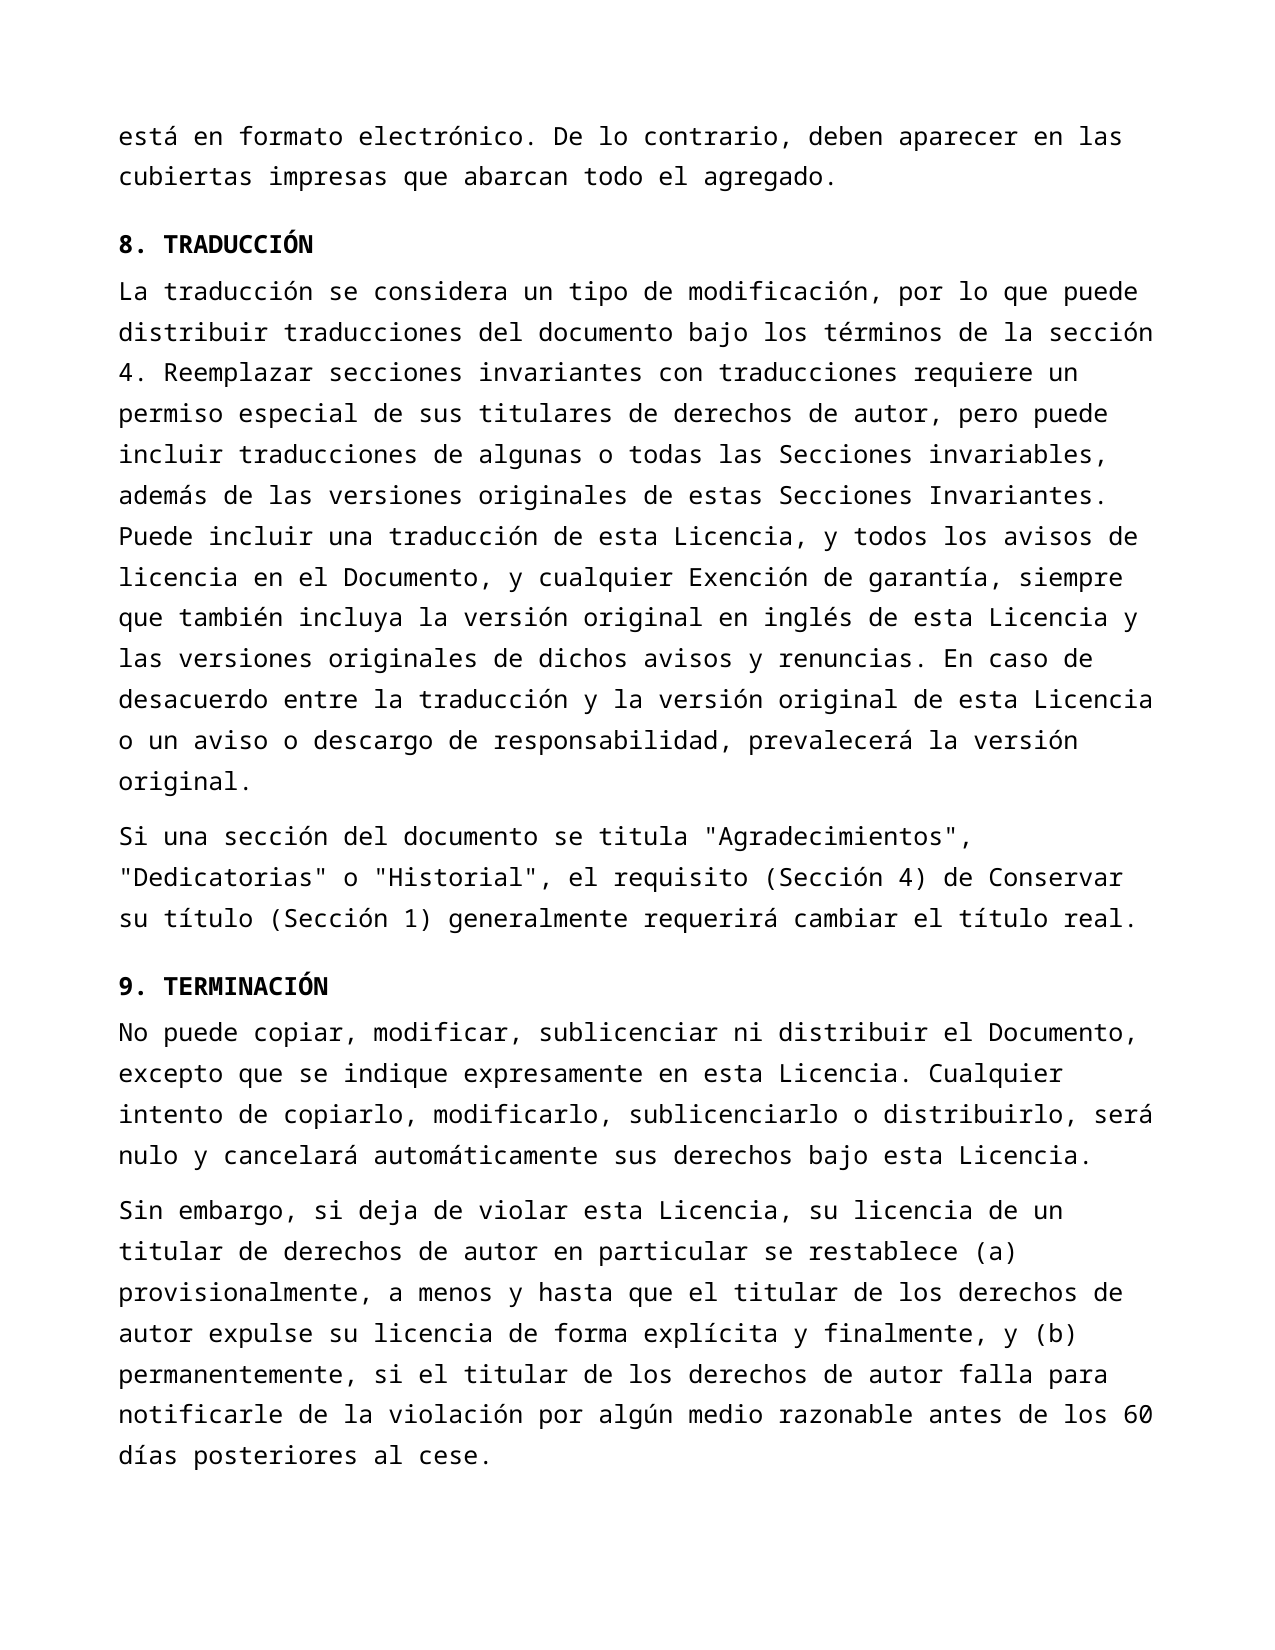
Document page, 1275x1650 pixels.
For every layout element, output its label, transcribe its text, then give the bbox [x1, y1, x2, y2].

subtitle 9. TERMINACIÓN [118, 968, 1157, 1002]
text Si una sección del documento se titula "Agradecimientos", "Dedicatorias" o "Historial", el requisito (Sección 4) de Conservar su título (Sección 1) generalmente requerirá cambiar el título real. [118, 819, 1157, 934]
text No puede copiar, modificar, sublicenciar ni distribuir el Documento, excepto que se indique expresamente en esta Licencia. Cualquier intento de copiarlo, modificarlo, sublicenciarlo o distribuirlo, será nulo y cancelará automáticamente sus derechos bajo esta Licencia. [118, 1015, 1157, 1172]
text Sin embargo, si deja de violar esta Licencia, su licencia de un titular de derechos de autor en particular se restablece (a) provisionalmente, a menos y hasta que el titular de los derechos de autor expulse su licencia de forma explícita y finalmente, y (b) permanentemente, si el titular de los derechos de autor falla para notificarle de la violación por algún medio razonable antes de los 60 días posteriores al cese. [118, 1193, 1157, 1472]
text está en formato electrónico. De lo contrario, deben aparecer en las cubiertas impresas que abarcan todo el agregado. [118, 118, 1157, 193]
subtitle 8. TRADUCCIÓN [118, 227, 1157, 261]
text La traducción se considera un tipo de modificación, por lo que puede distribuir traducciones del documento bajo los términos de la sección 4. Reemplazar secciones invariantes con traducciones requiere un permiso especial de sus titulares de derechos de autor, pero puede incluir traducciones de algunas o todas las Secciones invariables, además de las versiones originales de estas Secciones Invariantes. Puede incluir una traducción de esta Licencia, y todos los avisos de licencia en el Documento, y cualquier Exención de garantía, siempre que también incluya la versión original en inglés de esta Licencia y las versiones originales de dichos avisos y renuncias. En caso de desacuerdo entre la traducción y la versión original de esta Licencia o un aviso o descargo de responsabilidad, prevalecerá la versión original. [118, 273, 1157, 797]
